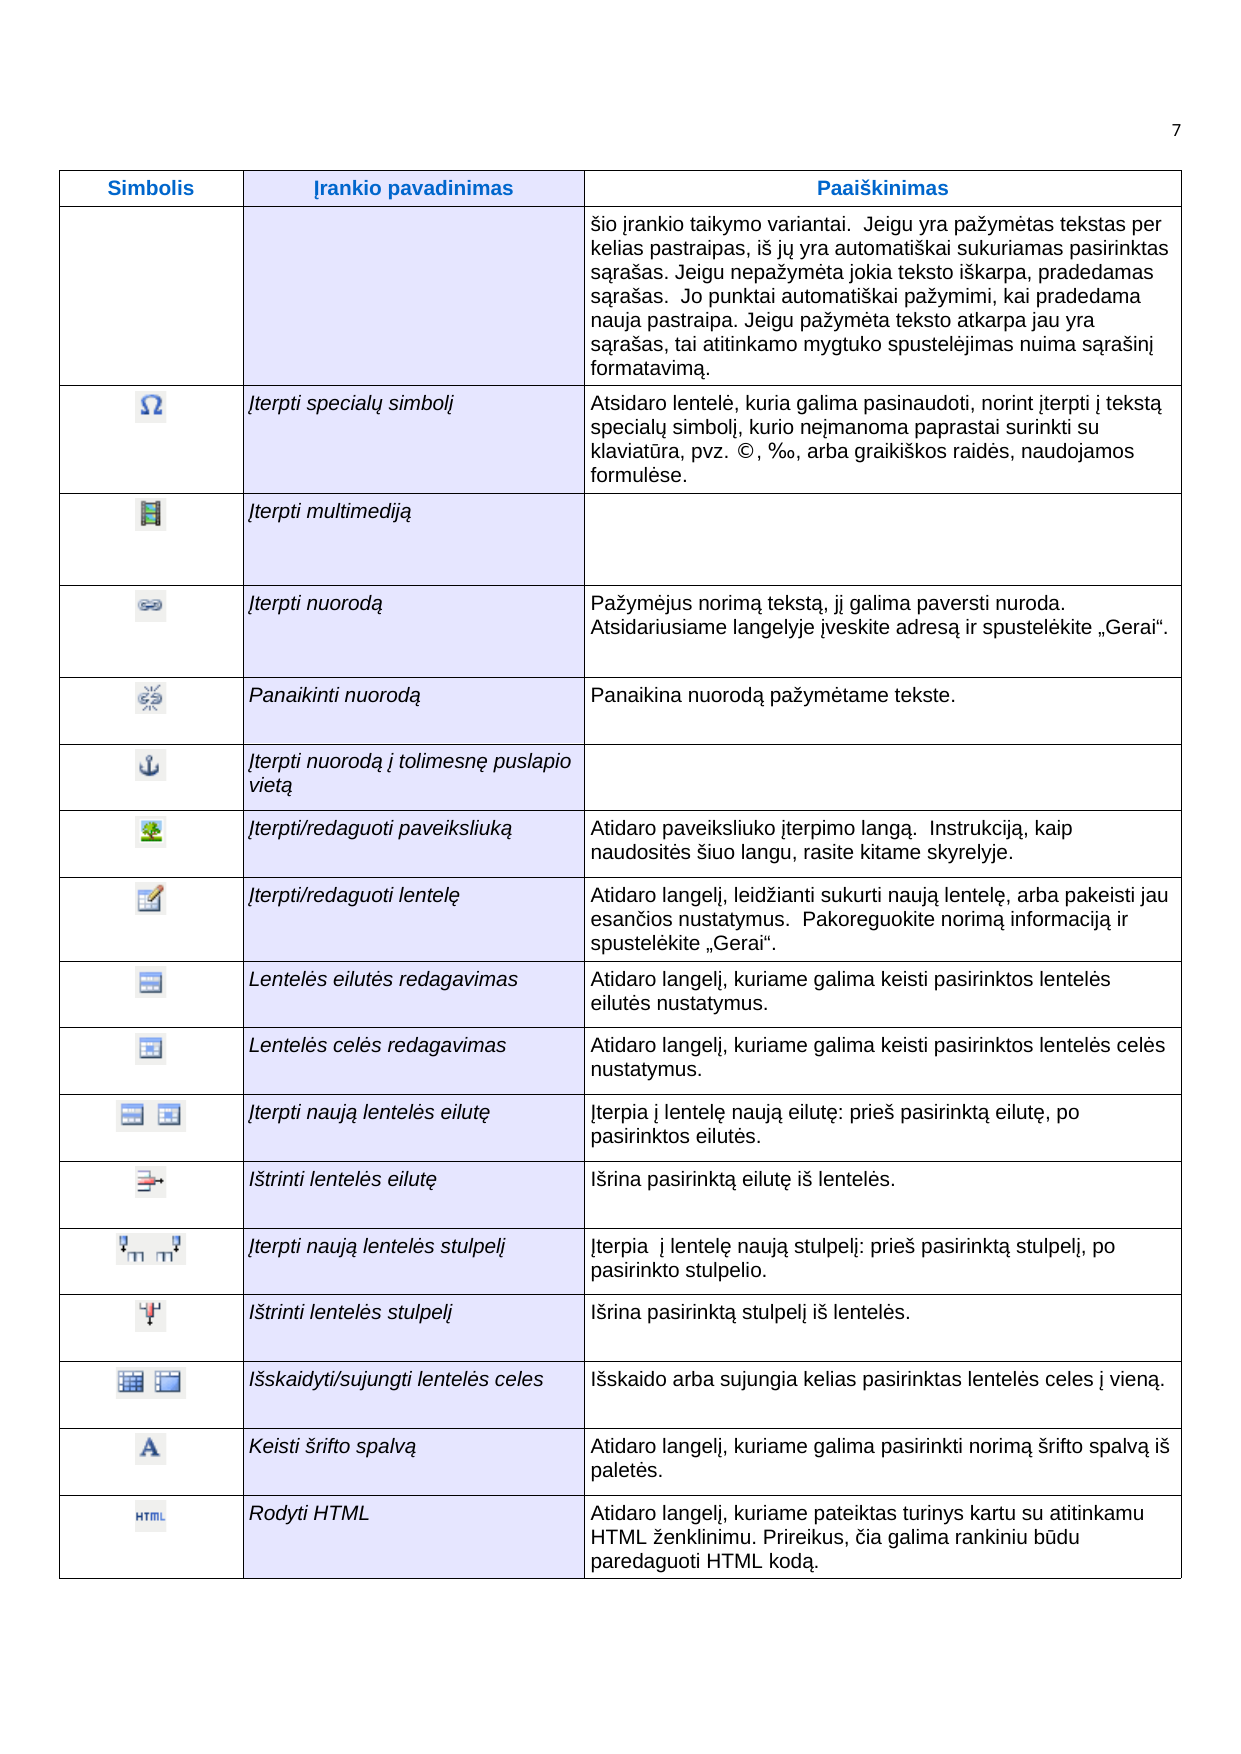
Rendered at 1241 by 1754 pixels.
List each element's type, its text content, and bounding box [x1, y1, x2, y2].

table_cell [60, 1234, 243, 1294]
table_cell Pažymėjus norimą tekstą, jį galima paversti nuroda. Atsidariusiame langelyje įveskite adresą ir spustelėkite „Gerai“. [585, 586, 1181, 677]
table_cell Įterpia į lentelę naują stulpelį: prieš pasirinktą stulpelį, po pasirinkto stulpelio. [585, 1229, 1181, 1294]
table_cell [60, 1028, 243, 1094]
table_cell [60, 586, 243, 677]
table_cell Įterpti nuorodą [244, 586, 584, 677]
table_cell Įterpti specialų simbolį [244, 386, 584, 493]
table_cell Panaikinti nuorodą [244, 678, 584, 743]
picture [135, 816, 167, 848]
table_cell [60, 494, 243, 585]
table_cell Panaikina nuorodą pažymėtame tekste. [585, 678, 1181, 743]
table_cell [60, 878, 243, 961]
table_cell Įterpia į lentelę naują eilutę: prieš pasirinktą eilutę, po pasirinktos eilutės. [585, 1095, 1181, 1161]
table_cell Atidaro langelį, leidžianti sukurti naują lentelę, arba pakeisti jau esančios nustatymus. Pakoreguokite norimą informaciją ir spustelėkite „Gerai“. [585, 878, 1181, 961]
table_cell Ištrinti lentelės stulpelį [244, 1295, 584, 1361]
table_header Simbolis [60, 171, 243, 206]
table_cell Atidaro langelį, kuriame pateiktas turinys kartu su atitinkamu HTML ženklinimu. Prireikus, čia galima rankiniu būdu paredaguoti HTML kodą. [585, 1496, 1181, 1578]
picture [115, 1100, 187, 1132]
picture [135, 1033, 167, 1065]
table_cell [60, 962, 243, 1027]
table_cell [60, 1429, 243, 1495]
table_cell Rodyti HTML [244, 1496, 584, 1578]
picture [135, 966, 167, 998]
picture [135, 882, 167, 915]
table_cell [60, 1496, 243, 1578]
table_cell šio įrankio taikymo variantai. Jeigu yra pažymėtas tekstas per kelias pastraipas, iš jų yra automatiškai sukuriamas pasirinktas sąrašas. Jeigu nepažymėta jokia teksto iškarpa, pradedamas sąrašas. Jo punktai automatiškai pažymimi, kai pradedama nauja pastraipa. Jeigu pažymėta teksto atkarpa jau yra sąrašas, tai atitinkamo mygtuko spustelėjimas nuima sąrašinį formatavimą. [585, 207, 1181, 385]
table_cell Atidaro langelį, kuriame galima keisti pasirinktos lentelės celės nustatymus. [585, 1028, 1181, 1094]
table_cell Įterpti naują lentelės stulpelį [244, 1229, 584, 1294]
table_cell Lentelės celės redagavimas [244, 1028, 584, 1094]
picture [135, 682, 167, 714]
picture [115, 1233, 187, 1265]
table_cell Išrina pasirinktą eilutę iš lentelės. [585, 1162, 1181, 1228]
table_cell [60, 848, 243, 877]
table_cell Keisti šrifto spalvą [244, 1429, 584, 1495]
table_cell [60, 678, 243, 743]
table_cell [60, 1162, 243, 1228]
table_cell Atidaro paveiksliuko įterpimo langą. Instrukciją, kaip naudositės šiuo langu, rasite kitame skyrelyje. [585, 811, 1181, 877]
picture [135, 498, 167, 531]
table_cell Įterpti/redaguoti lentelę [244, 878, 584, 961]
picture [135, 1300, 167, 1332]
table_header Įrankio pavadinimas [244, 171, 584, 206]
table_cell Išskaidyti/sujungti lentelės celes [244, 1362, 584, 1428]
table_cell Lentelės eilutės redagavimas [244, 962, 584, 1027]
table_cell [244, 207, 584, 385]
table_cell Ištrinti lentelės eilutę [244, 1162, 584, 1228]
picture [135, 1500, 167, 1532]
table_cell [60, 1295, 243, 1361]
table_cell [585, 494, 1181, 585]
picture [135, 391, 167, 423]
table_cell [60, 745, 243, 810]
table_cell [60, 386, 243, 493]
table_cell Įterpti naują lentelės eilutę [244, 1095, 584, 1161]
table_cell Atsidaro lentelė, kuria galima pasinaudoti, norint įterpti į tekstą specialų simbolį, kurio neįmanoma paprastai surinkti su klaviatūra, pvz. ©, ‰, arba graikiškos raidės, naudojamos formulėse. [585, 386, 1181, 493]
table_cell [60, 1362, 243, 1428]
table_cell [60, 811, 243, 847]
table_cell [60, 207, 243, 385]
table_cell Įterpti multimediją [244, 494, 584, 585]
table_cell Išrina pasirinktą stulpelį iš lentelės. [585, 1295, 1181, 1361]
table_header Paaiškinimas [585, 171, 1181, 206]
picture [115, 1367, 187, 1399]
picture [135, 749, 167, 781]
picture [135, 590, 167, 622]
table_cell Atidaro langelį, kuriame galima pasirinkti norimą šrifto spalvą iš paletės. [585, 1429, 1181, 1495]
picture [135, 1433, 167, 1465]
table_cell [60, 1095, 243, 1161]
table_cell Įterpti/redaguoti paveiksliuką [244, 811, 584, 877]
table_cell Atidaro langelį, kuriame galima keisti pasirinktos lentelės eilutės nustatymus. [585, 962, 1181, 1027]
table_cell [60, 1229, 243, 1233]
table_cell Įterpti nuorodą į tolimesnę puslapio vietą [244, 745, 584, 810]
table_cell Išskaido arba sujungia kelias pasirinktas lentelės celes į vieną. [585, 1362, 1181, 1428]
picture [135, 1166, 167, 1198]
table_cell [585, 745, 1181, 810]
